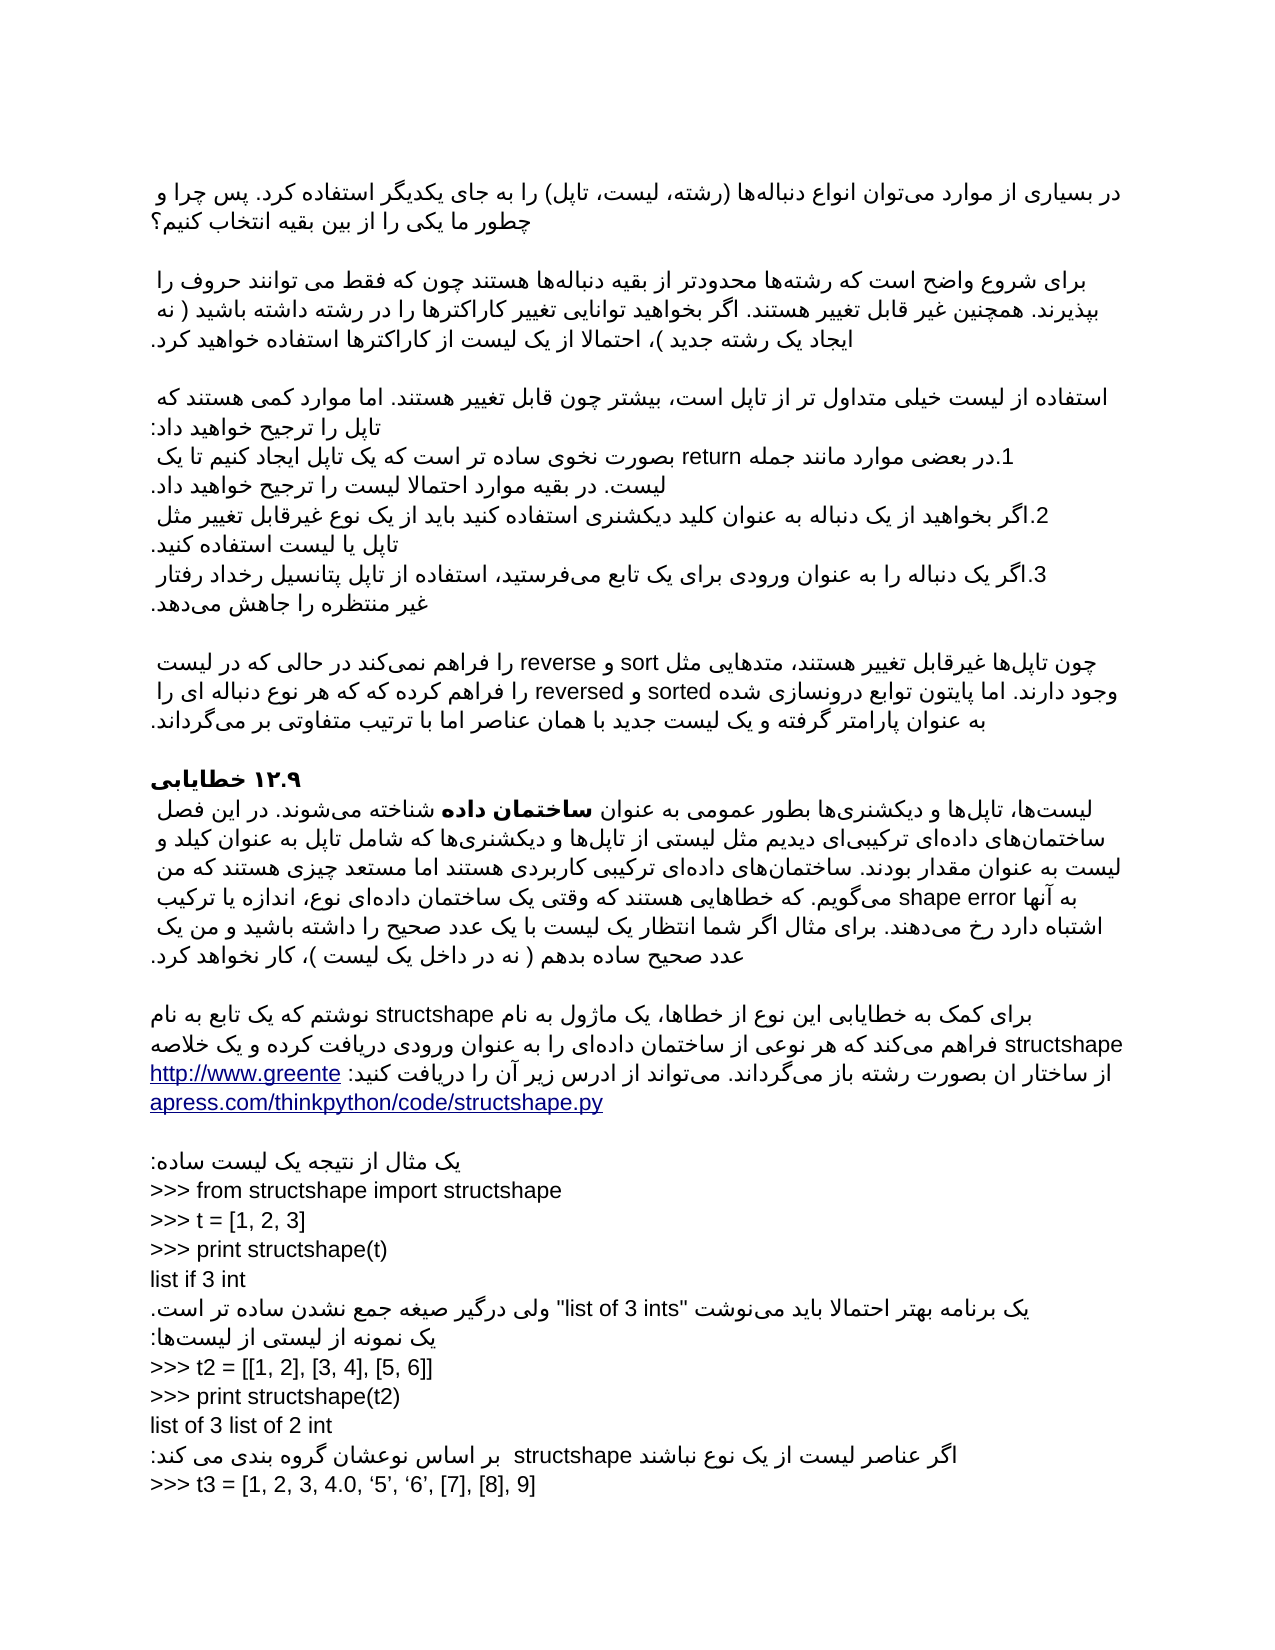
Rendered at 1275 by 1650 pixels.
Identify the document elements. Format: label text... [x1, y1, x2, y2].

text >>> t = [1, 2, 3] [150, 1207, 1125, 1233]
text >>> t2 = [[1, 2], [3, 4], [5, 6]] [150, 1354, 1125, 1380]
text چون تاپل‌ها غیرقابل تغییر هستند، متدهایی مثل sort و reverse را فراهم نمی‌کند در حالی که در لیست وجود دارند. اما پایتون توابع درونسازی شده sorted و reversed را فراهم کرده که که هر نوع دنباله ای را به عنوان پارامتر گرفته و یک لیست جدید با همان عناصر اما با ترتیب متفاوتی بر می‌گرداند. [150, 649, 1125, 734]
text برای شروع واضح است که رشته‌ها محدودتر از بقیه دنباله‌ها هستند چون که فقط می توانند حروف را بپذیرند. همچنین غیر قابل تغییر هستند. اگر بخواهید توانایی تغییر کاراکترها را در رشته داشته باشید ( نه ایجاد یک رشته جدید )، احتمالا از یک لیست از کاراکترها استفاده خواهید کرد. [150, 267, 1125, 352]
text استفاده از لیست خیلی متداول تر از تاپل است، بیشتر چون قابل تغییر هستند. اما موارد کمی هستند که تاپل را ترجیح خواهید داد: [150, 385, 1125, 440]
text یک مثال از نتیجه یک لیست ساده: [150, 1149, 1125, 1174]
text لیست‌ها، تاپل‌ها و دیکشنری‌ها بطور عمومی به عنوان ساختمان داده شناخته می‌شوند. در این فصل ساختمان‌های داده‌ای ترکیبی‌ای دیدیم مثل لیستی از تاپل‌ها و دیکشنری‌ها که شامل تاپل به عنوان کیلد و لیست به عنوان مقدار بودند. ساختمان‌های داده‌ای ترکیبی کاربردی هستند اما مستعد چیزی هستند که من به آنها shape error می‌گویم. که خطاهایی هستند که وقتی یک ساختمان داده‌ای نوع، اندازه یا ترکیب اشتباه دارد رخ می‌دهند. برای مثال اگر شما انتظار یک لیست با یک عدد صحیح را داشته باشید و من یک عدد صحیح ساده بدهم ( نه در داخل یک لیست )، کار نخواهد کرد. [150, 796, 1125, 969]
text ۱۲.۹ خطایابی [150, 767, 1125, 792]
text برای کمک به خطایابی این نوع از خطاها، یک ماژول به نام structshape نوشتم که یک تابع به نام structshape فراهم می‌کند که هر نوعی از ساختمان داده‌ای را به عنوان ورودی دریافت کرده و یک خلاصه از ساختار ان بصورت رشته باز می‌گرداند. می‌تواند از ادرس زیر آن را دریافت کنید: http://www.greenteapress.com/thinkpython/code/structshape.py [150, 1002, 1125, 1116]
text >>> from structshape import structshape [150, 1178, 1125, 1204]
text یک برنامه بهتر احتمالا باید می‌نوشت "list of 3 ints" ولی درگیر صیغه جمع نشدن ساده تر است. [150, 1296, 1125, 1321]
text list if 3 int [150, 1266, 1125, 1292]
list اگر بخواهید از یک دنباله به عنوان کلید دیکشنری استفاده کنید باید از یک نوع غیرقابل تغییر مثل تاپل یا لیست استفاده کنید. [150, 502, 1087, 557]
text >>> t3 = [1, 2, 3, 4.0, ‘5’, ‘6’, [7], [8], 9] [150, 1472, 1125, 1497]
text >>> print structshape(t2) [150, 1384, 1125, 1409]
text یک نمونه از لیستی از لیست‌ها: [150, 1325, 1125, 1351]
list در بعضی موارد مانند جمله return بصورت نخوی ساده تر است که یک تاپل ایجاد کنیم تا یک لیست. در بقیه موارد احتمالا لیست را ترجیح خواهید داد. [150, 444, 1087, 499]
text اگر عناصر لیست از یک نوع نباشند structshape بر اساس نوعشان گروه بندی می کند: [150, 1442, 1125, 1468]
text >>> print structshape(t) [150, 1237, 1125, 1262]
text list of 3 list of 2 int [150, 1413, 1125, 1439]
list اگر یک دنباله را به عنوان ورودی برای یک تابع می‌فرستید، استفاده از تاپل پتانسیل رخداد رفتار غیر منتظره را جاهش می‌دهد. [150, 561, 1087, 616]
text در بسیاری از موارد می‌توان انواع دنباله‌ها (رشته، لیست، تاپل) را به جای یکدیگر استفاده کرد. پس چرا و چطور ما یکی را از بین بقیه انتخاب کنیم؟ [150, 179, 1125, 234]
